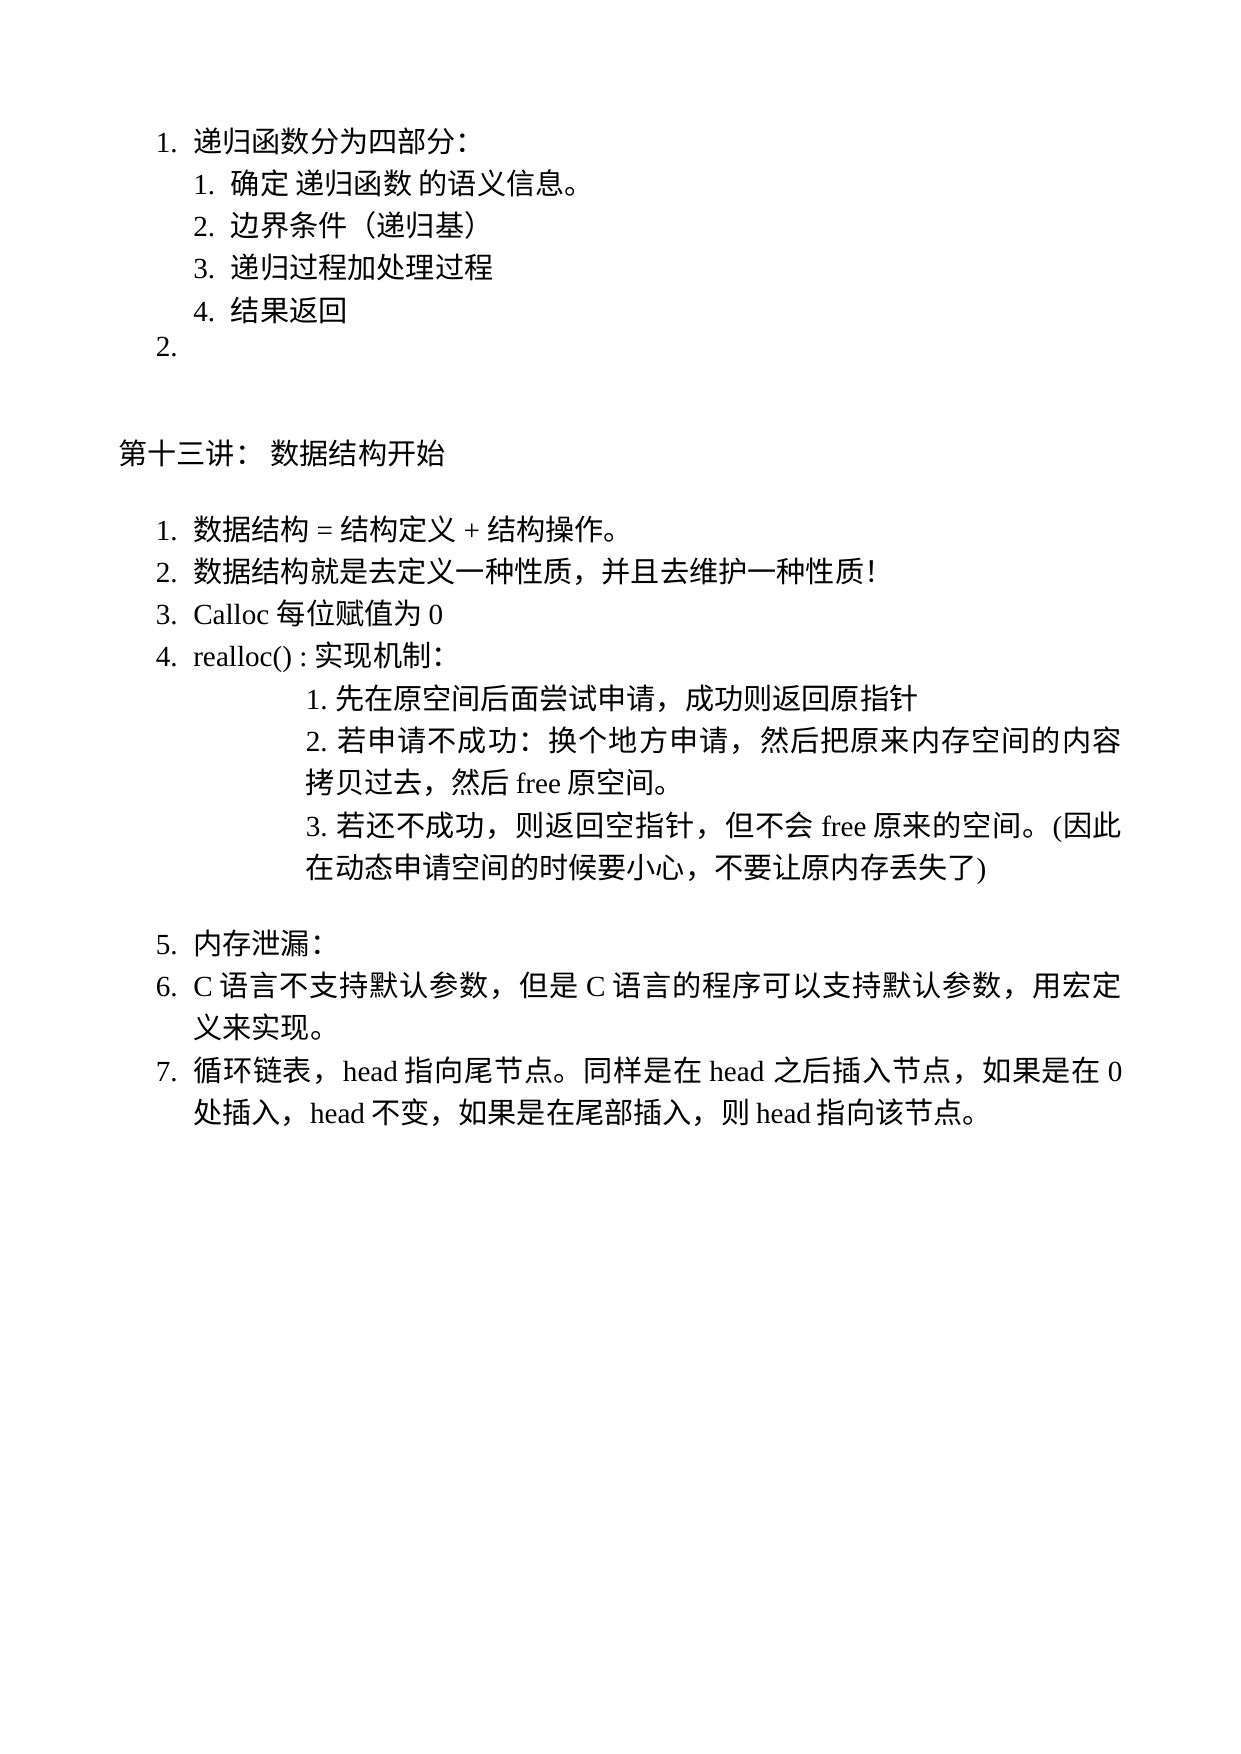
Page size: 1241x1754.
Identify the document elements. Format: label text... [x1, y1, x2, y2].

list 数据结构就是去定义一种性质，并且去维护一种性质！ [156, 548, 1122, 591]
list 结果返回 [193, 287, 1122, 329]
list C语言不支持默认参数，但是C语言的程序可以支持默认参数，用宏定义来实现。 [156, 962, 1122, 1047]
list realloc() : 实现机制： [156, 633, 1122, 675]
list Calloc 每位赋值为0 [156, 591, 1122, 633]
list 2. 若申请不成功：换个地方申请，然后把原来内存空间的内容拷贝过去，然后free原空间。 [268, 717, 1122, 802]
list 递归过程加处理过程 [193, 245, 1122, 287]
list 1. 先在原空间后面尝试申请，成功则返回原指针 [268, 675, 1122, 717]
list 循环链表，head指向尾节点。同样是在head 之后插入节点，如果是在0处插入，head不变，如果是在尾部插入，则head指向该节点。 [156, 1047, 1122, 1132]
list 3. 若还不成功，则返回空指针，但不会free原来的空间。(因此在动态申请空间的时候要小心，不要让原内存丢失了) [268, 802, 1122, 887]
list 内存泄漏： [156, 920, 1122, 962]
list 数据结构 = 结构定义 + 结构操作。 [156, 506, 1122, 548]
list 确定 递归函数 的语义信息。 [193, 160, 1122, 203]
list 边界条件（递归基） [193, 203, 1122, 245]
list 递归函数分为四部分： [156, 118, 1122, 160]
text 第十三讲： 数据结构开始 [118, 430, 1122, 472]
